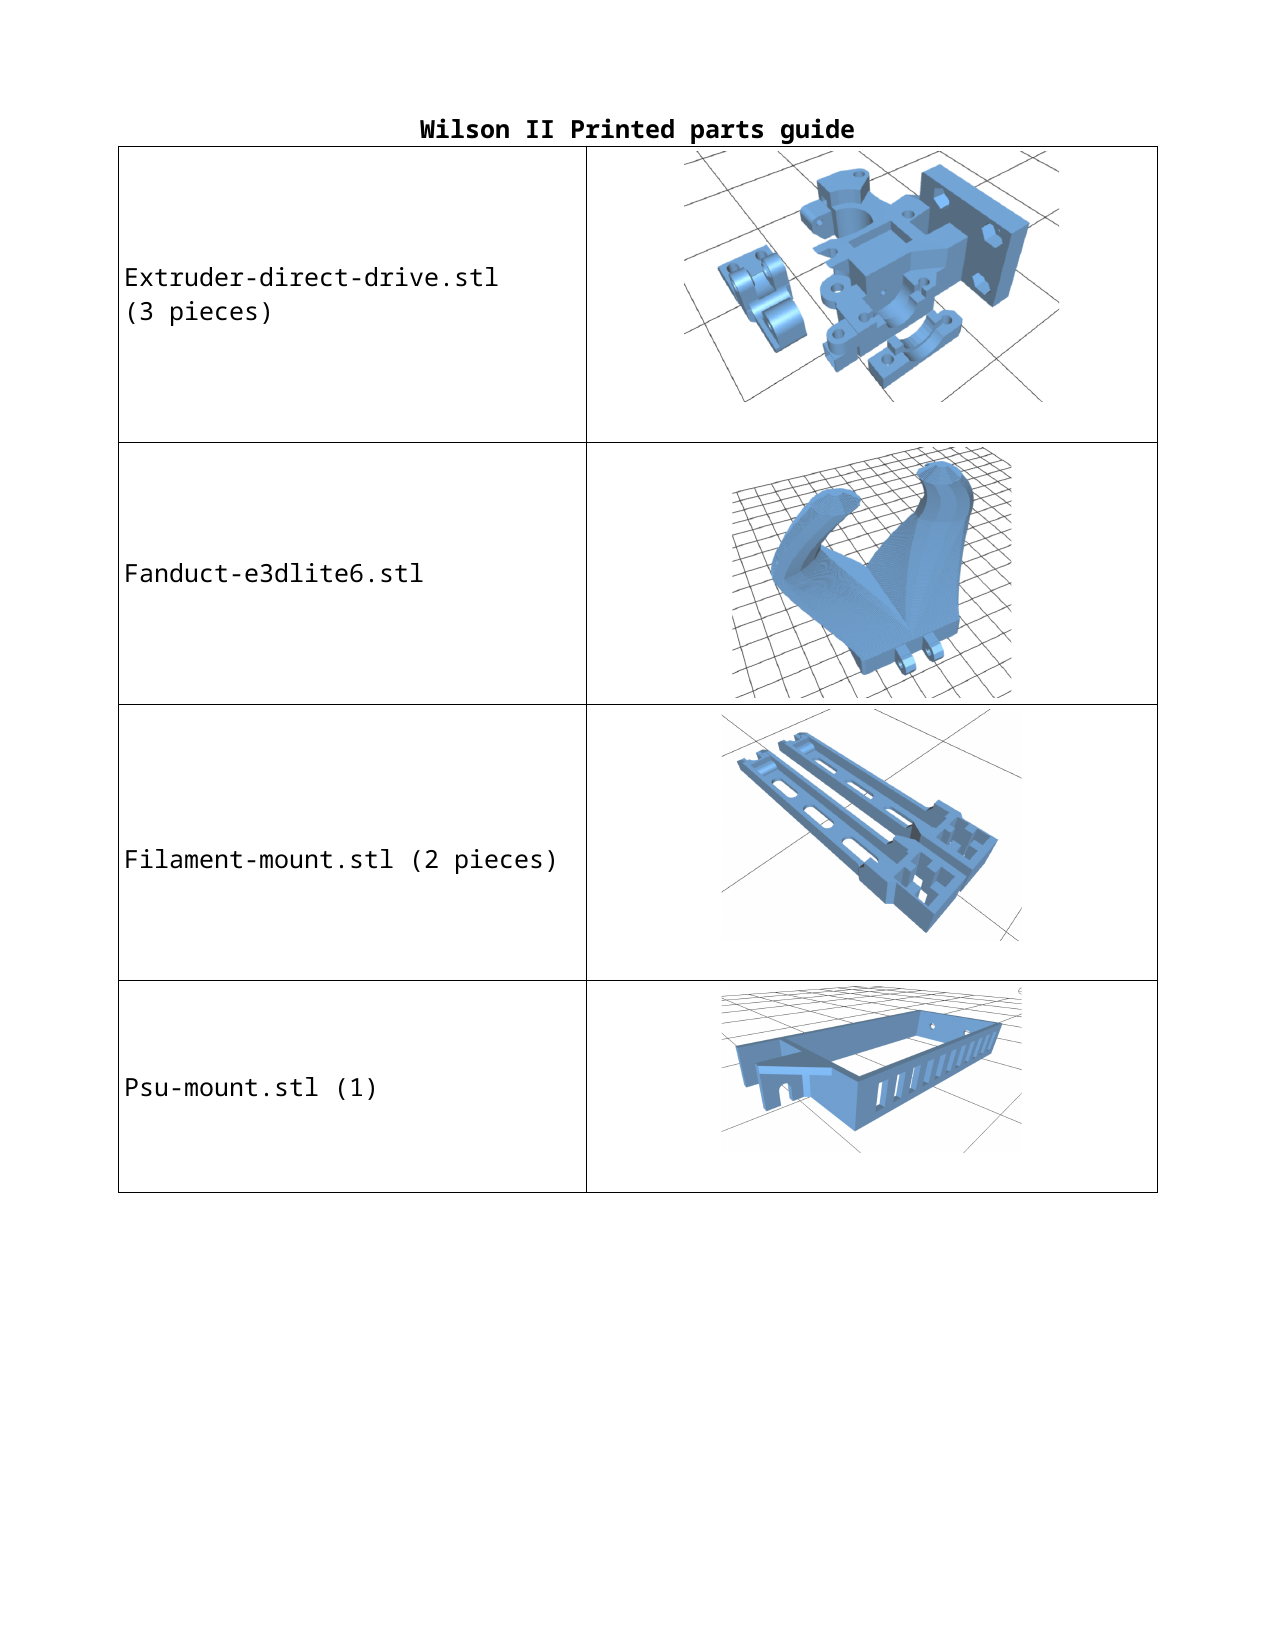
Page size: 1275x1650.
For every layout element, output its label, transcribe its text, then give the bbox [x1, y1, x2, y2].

picture [732, 447, 1012, 698]
table_cell Filament-mount.stl (2 pieces) [119, 705, 586, 980]
table_cell Fanduct-e3dlite6.stl [119, 443, 586, 703]
table_cell [587, 705, 1157, 980]
table_cell Psu-mount.stl (1) [119, 981, 586, 1192]
table_cell [587, 981, 1157, 1152]
table_cell [587, 1153, 1157, 1192]
text Wilson II Printed parts guide [118, 112, 1157, 146]
picture [721, 709, 1022, 941]
table_header Extruder-direct-drive.stl (3 pieces) [119, 147, 586, 442]
table_cell [587, 443, 1157, 703]
picture [721, 986, 1022, 1153]
table_header [587, 147, 1157, 442]
picture [684, 151, 1060, 402]
